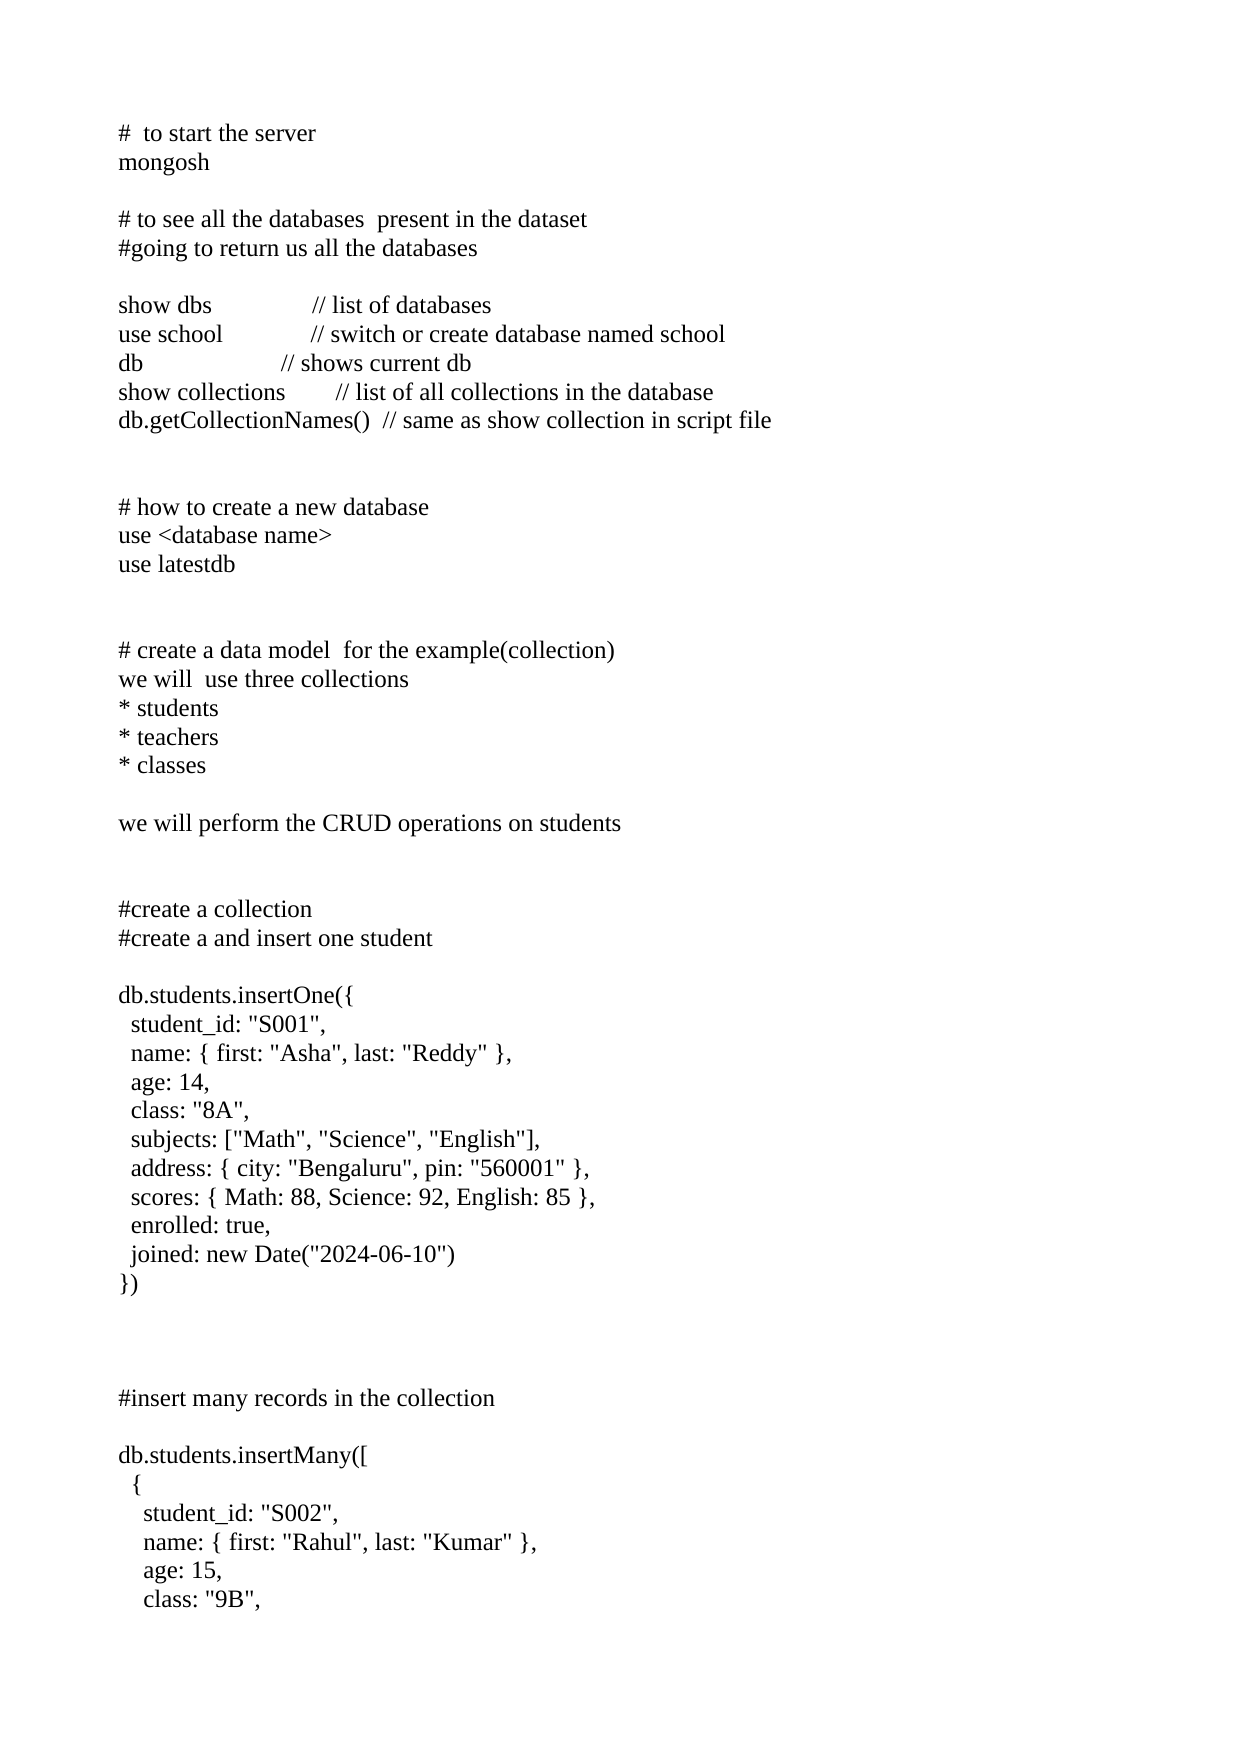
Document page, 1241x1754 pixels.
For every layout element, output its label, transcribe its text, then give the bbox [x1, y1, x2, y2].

text db.students.insertOne({ [118, 981, 1122, 1009]
text age: 15, [118, 1556, 1122, 1584]
text #create a collection [118, 894, 1122, 923]
text student_id: "S002", [118, 1498, 1122, 1527]
text { [118, 1469, 1122, 1498]
text name: { first: "Asha", last: "Reddy" }, [118, 1038, 1122, 1067]
text * classes [118, 751, 1122, 779]
text subjects: ["Math", "Science", "English"], [118, 1124, 1122, 1153]
text name: { first: "Rahul", last: "Kumar" }, [118, 1527, 1122, 1556]
text age: 14, [118, 1067, 1122, 1096]
text }) [118, 1268, 1122, 1297]
text enrolled: true, [118, 1211, 1122, 1239]
text show collections // list of all collections in the database [118, 377, 1122, 406]
text class: "9B", [118, 1584, 1122, 1613]
text use <database name> [118, 521, 1122, 549]
text #insert many records in the collection [118, 1383, 1122, 1412]
text # to see all the databases present in the dataset [118, 204, 1122, 233]
text db.students.insertMany([ [118, 1441, 1122, 1469]
text # how to create a new database [118, 492, 1122, 521]
text use school // switch or create database named school [118, 319, 1122, 348]
text scores: { Math: 88, Science: 92, English: 85 }, [118, 1182, 1122, 1211]
text db // shows current db [118, 348, 1122, 377]
text use latestdb [118, 549, 1122, 578]
text show dbs // list of databases [118, 291, 1122, 319]
text * students [118, 693, 1122, 722]
text db.getCollectionNames() // same as show collection in script file [118, 406, 1122, 434]
text we will perform the CRUD operations on students [118, 808, 1122, 837]
text student_id: "S001", [118, 1009, 1122, 1038]
text address: { city: "Bengaluru", pin: "560001" }, [118, 1153, 1122, 1182]
text we will use three collections [118, 664, 1122, 693]
text class: "8A", [118, 1096, 1122, 1124]
text # to start the server [118, 118, 1122, 147]
text #create a and insert one student [118, 923, 1122, 952]
text mongosh [118, 147, 1122, 176]
text # create a data model for the example(collection) [118, 636, 1122, 664]
text joined: new Date("2024-06-10") [118, 1239, 1122, 1268]
text #going to return us all the databases [118, 233, 1122, 262]
text * teachers [118, 722, 1122, 751]
